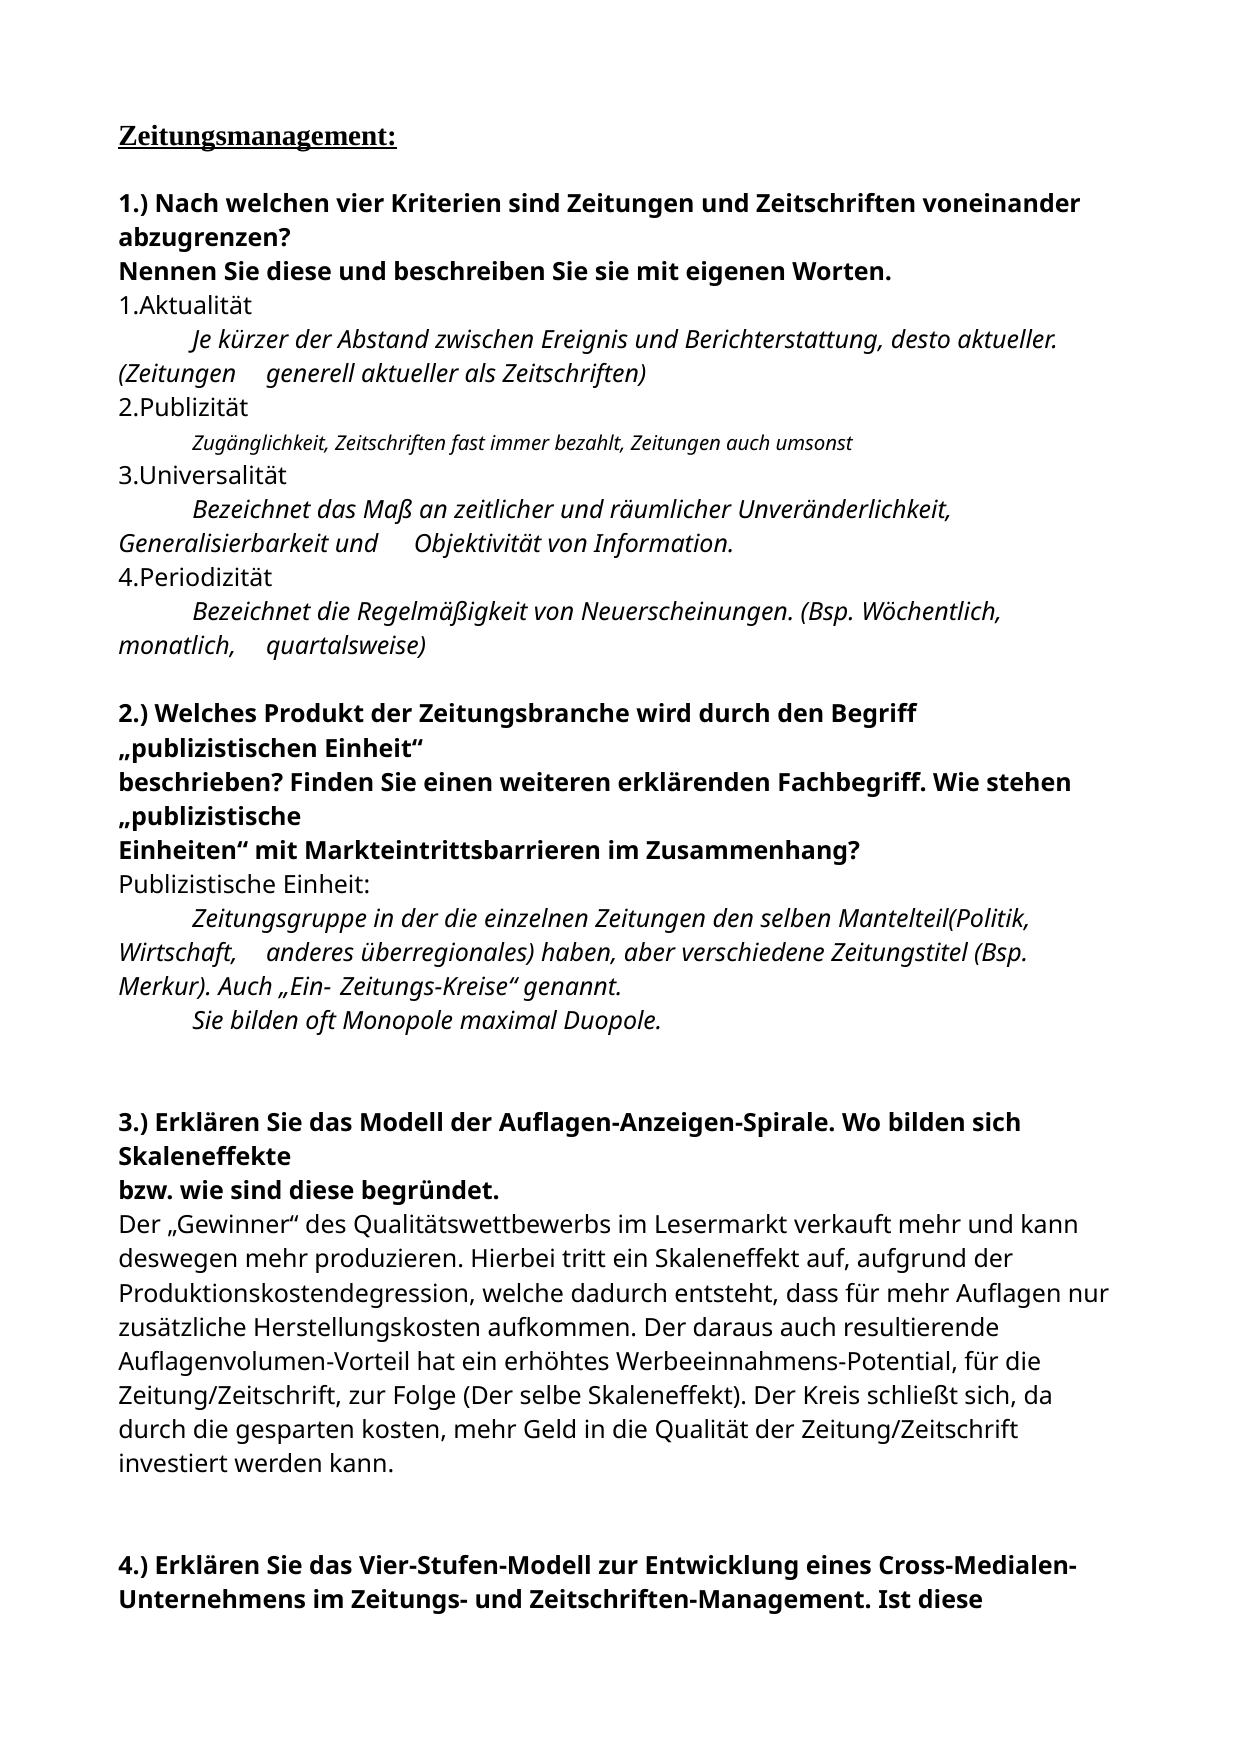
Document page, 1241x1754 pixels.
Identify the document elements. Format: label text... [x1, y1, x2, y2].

text Publizistische Einheit: [118, 866, 1122, 901]
text 1.) Nach welchen vier Kriterien sind Zeitungen und Zeitschriften voneinander abzugrenzen? [118, 185, 1122, 253]
text 1.Aktualität [118, 287, 1122, 321]
text beschrieben? Finden Sie einen weiteren erklärenden Fachbegriff. Wie stehen „publizistische [118, 764, 1122, 832]
text Einheiten“ mit Markteintrittsbarrieren im Zusammenhang? [118, 832, 1122, 866]
text Unternehmens im Zeitungs‐ und Zeitschriften‐Management. Ist diese [118, 1582, 1122, 1616]
text Der „Gewinner“ des Qualitätswettbewerbs im Lesermarkt verkauft mehr und kann deswegen mehr produzieren. Hierbei tritt ein Skaleneffekt auf, aufgrund der Produktionskostendegression, welche dadurch entsteht, dass für mehr Auflagen nur zusätzliche Herstellungskosten aufkommen. Der daraus auch resultierende Auflagenvolumen-Vorteil hat ein erhöhtes Werbeeinnahmens-Potential, für die Zeitung/Zeitschrift, zur Folge (Der selbe Skaleneffekt). Der Kreis schließt sich, da durch die gesparten kosten, mehr Geld in die Qualität der Zeitung/Zeitschrift investiert werden kann. [118, 1207, 1122, 1479]
text Zeitungsgruppe in der die einzelnen Zeitungen den selben Mantelteil(Politik, Wirtschaft, anderes überregionales) haben, aber verschiedene Zeitungstitel (Bsp. Merkur). Auch „Ein- Zeitungs-Kreise“ genannt. [118, 901, 1122, 1003]
text Sie bilden oft Monopole maximal Duopole. [118, 1003, 1122, 1037]
text 3.) Erklären Sie das Modell der Auflagen‐Anzeigen‐Spirale. Wo bilden sich Skaleneffekte [118, 1105, 1122, 1173]
text Nennen Sie diese und beschreiben Sie sie mit eigenen Worten. [118, 253, 1122, 287]
text bzw. wie sind diese begründet. [118, 1173, 1122, 1207]
text 4.Periodizität [118, 560, 1122, 594]
text Je kürzer der Abstand zwischen Ereignis und Berichterstattung, desto aktueller. (Zeitungen generell aktueller als Zeitschriften) [118, 321, 1122, 389]
text Bezeichnet die Regelmäßigkeit von Neuerscheinungen. (Bsp. Wöchentlich, monatlich, quartalsweise) [118, 594, 1122, 662]
text 2.Publizität [118, 389, 1122, 424]
text 3.Universalität [118, 458, 1122, 492]
text 2.) Welches Produkt der Zeitungsbranche wird durch den Begriff „publizistischen Einheit“ [118, 696, 1122, 764]
text Zeitungsmanagement: [118, 118, 1122, 152]
text Zugänglichkeit, Zeitschriften fast immer bezahlt, Zeitungen auch umsonst [118, 424, 1122, 458]
text 4.) Erklären Sie das Vier‐Stufen‐Modell zur Entwicklung eines Cross‐Medialen‐ [118, 1548, 1122, 1582]
text Bezeichnet das Maß an zeitlicher und räumlicher Unveränderlichkeit, Generalisierbarkeit und Objektivität von Information. [118, 492, 1122, 560]
